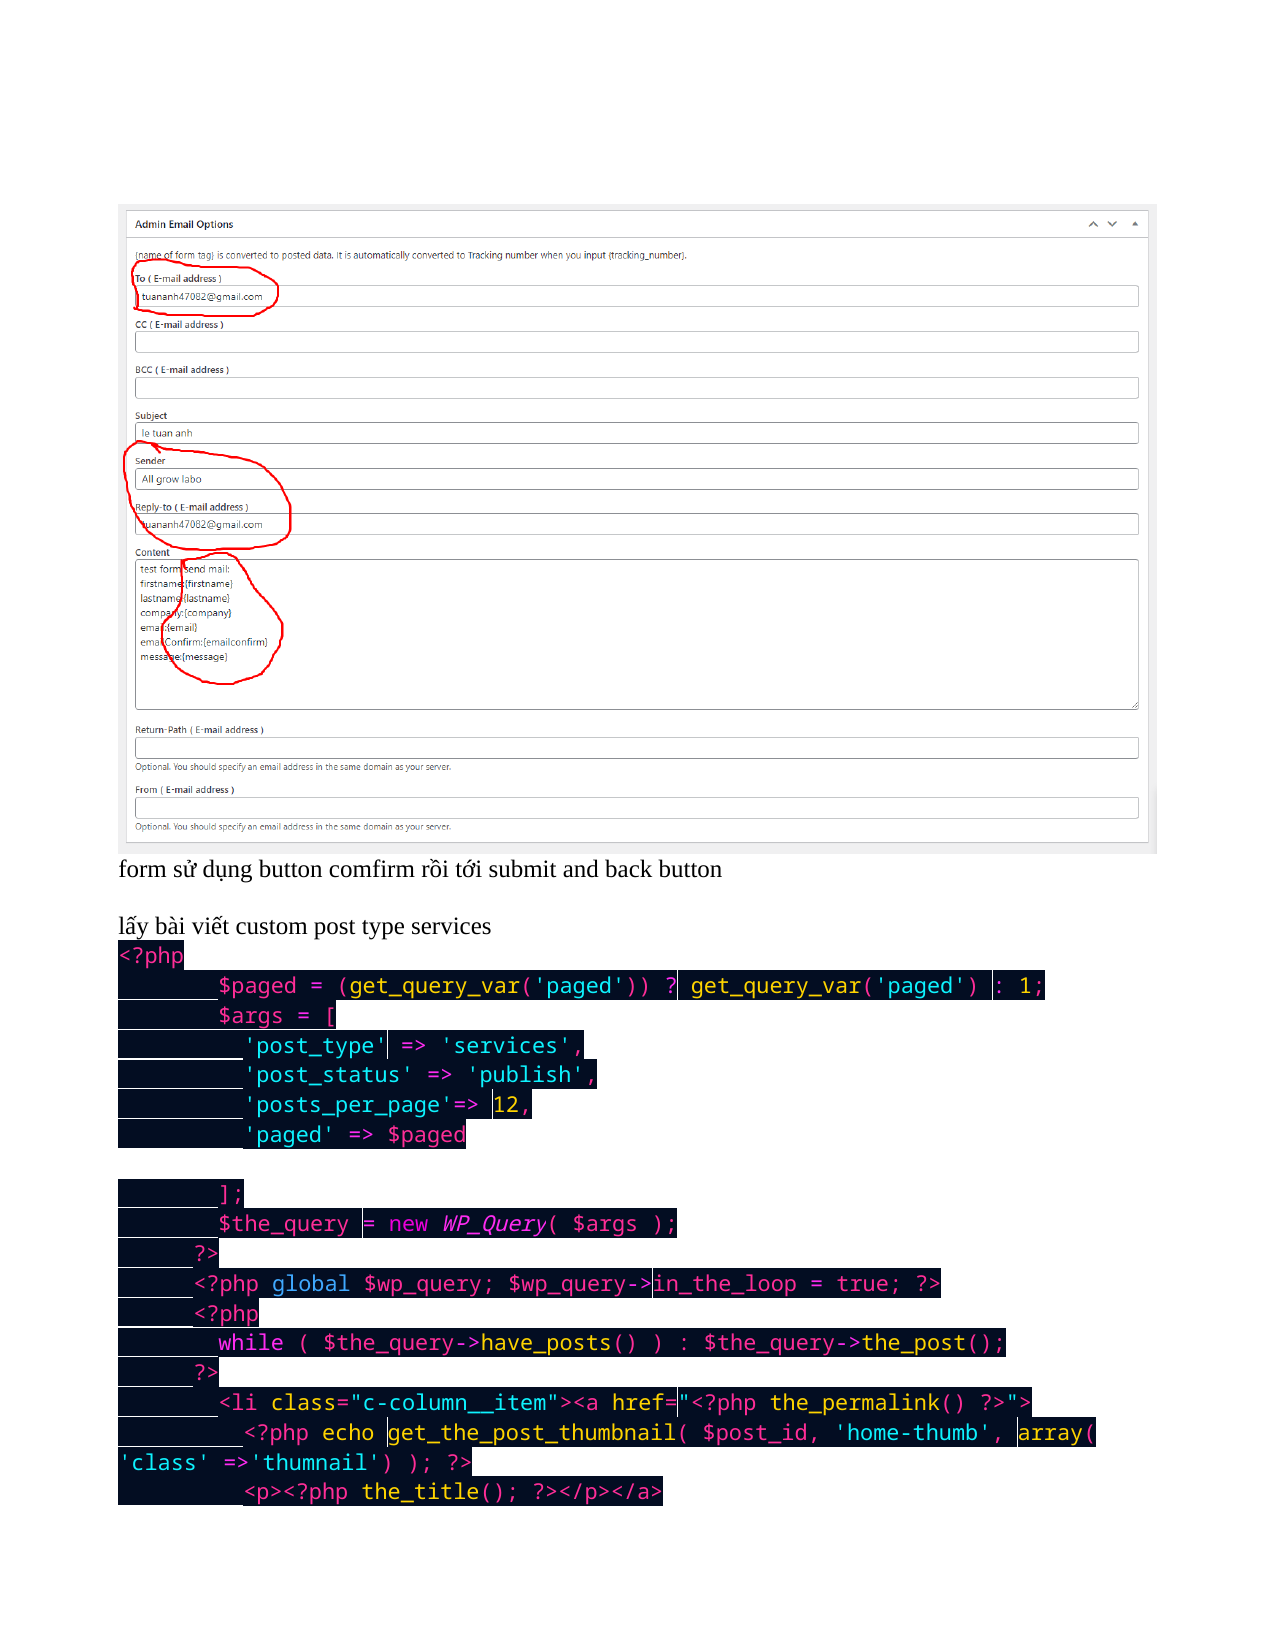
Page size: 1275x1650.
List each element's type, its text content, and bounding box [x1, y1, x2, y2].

text <li class="c-column__item"><a href="<?php the_permalink() ?>"> [118, 1387, 1157, 1417]
text <?php [118, 1298, 1157, 1327]
text $paged = (get_query_var('paged')) ? get_query_var('paged') : 1; [118, 970, 1157, 1000]
text <p><?php the_title(); ?></p></a> [118, 1476, 1157, 1506]
text 'posts_per_page'=> 12, [118, 1089, 1157, 1119]
text while ( $the_query->have_posts() ) : $the_query->the_post(); [118, 1327, 1157, 1357]
picture [118, 204, 1157, 854]
text form sử dụng button comfirm rồi tới submit and back button [118, 854, 1157, 883]
text 'post_type' => 'services', [118, 1029, 1157, 1059]
text <?php echo get_the_post_thumbnail( $post_id, 'home-thumb', array( 'class' =>'thumnail') ); ?> [118, 1417, 1157, 1476]
text 'paged' => $paged [118, 1119, 1157, 1149]
text ?> [118, 1357, 1157, 1387]
text $the_query = new WP_Query( $args ); [118, 1208, 1157, 1238]
text lấy bài viết custom post type services [118, 911, 1157, 940]
text <?php global $wp_query; $wp_query->in_the_loop = true; ?> [118, 1268, 1157, 1298]
text <?php [118, 940, 1157, 970]
text ]; [118, 1178, 1157, 1208]
text $args = [ [118, 1000, 1157, 1029]
text ?> [118, 1238, 1157, 1268]
text 'post_status' => 'publish', [118, 1059, 1157, 1089]
